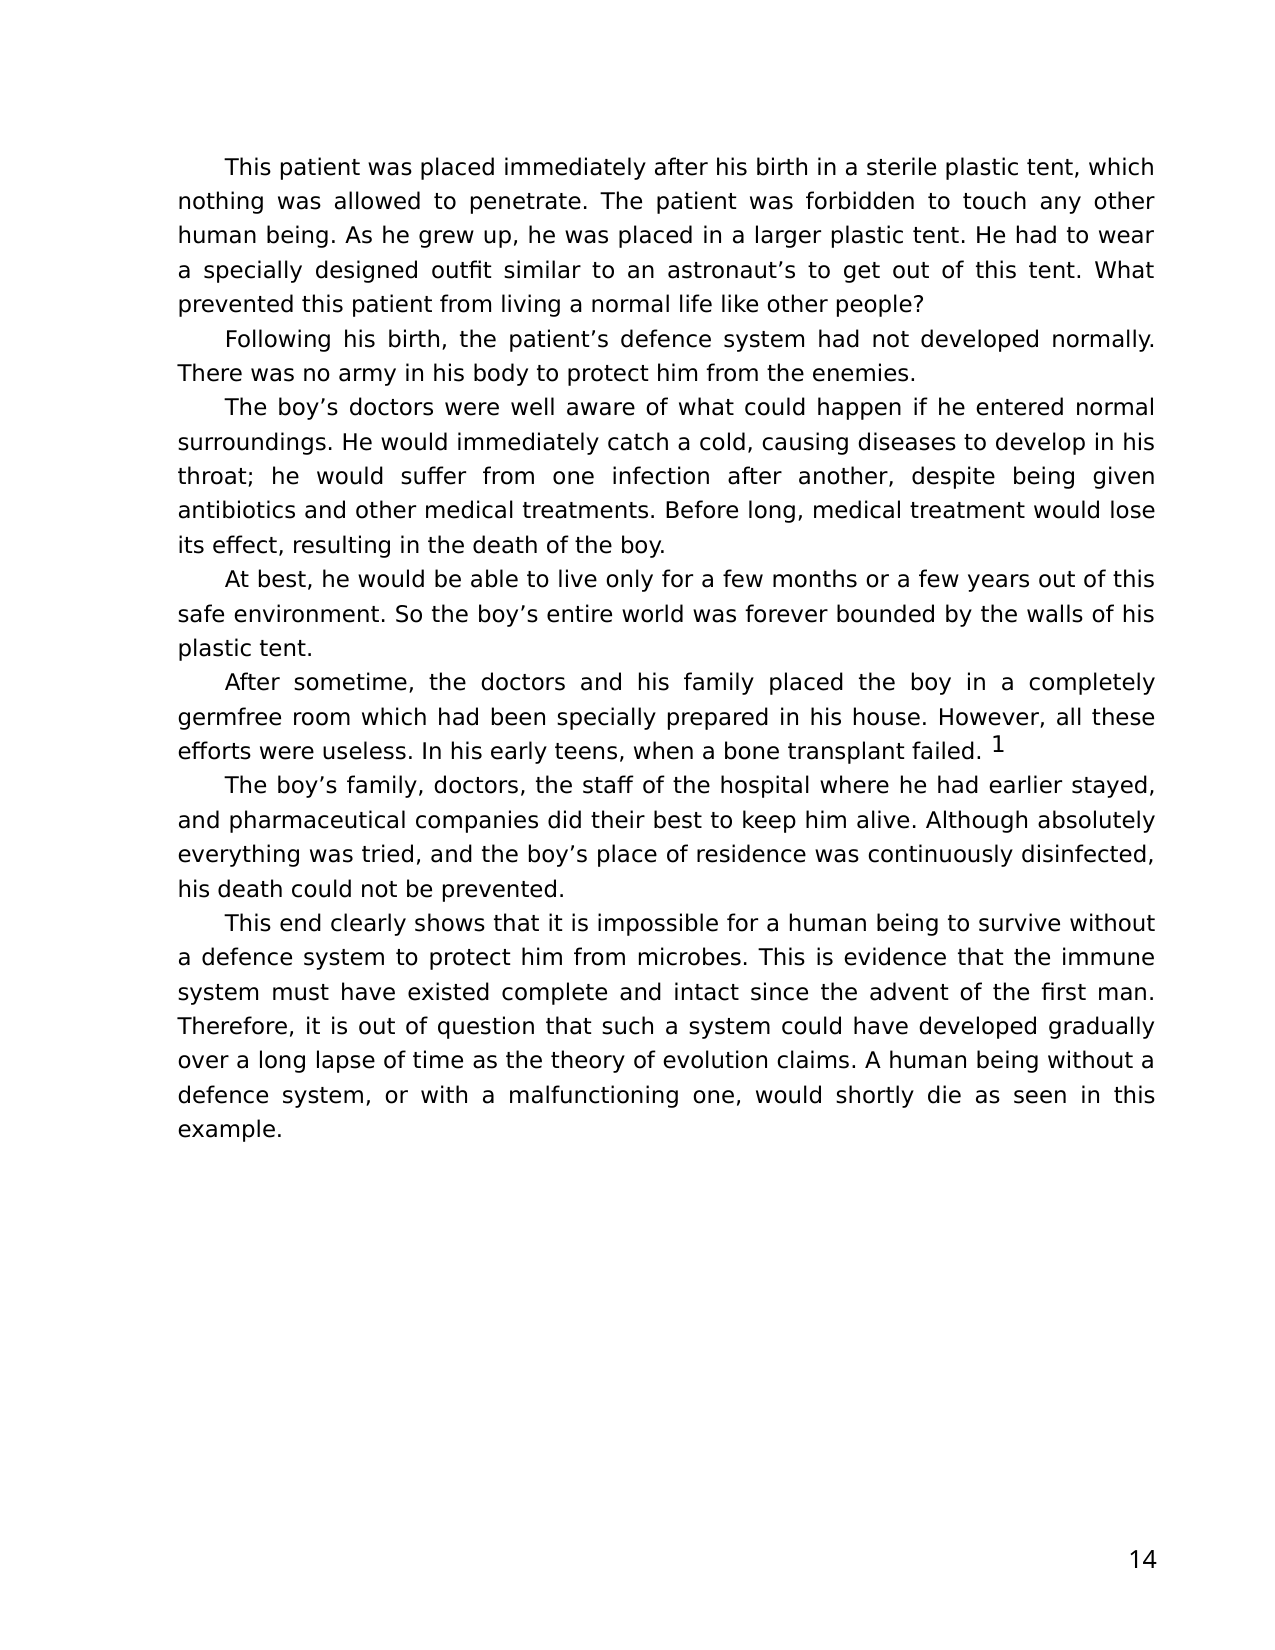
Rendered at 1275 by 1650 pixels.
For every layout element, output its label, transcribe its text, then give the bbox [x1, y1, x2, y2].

text After sometime, the doctors and his family placed the boy in a completely germfree room which had been specially prepared in his house. However, all these efforts were useless. In his early teens, when a bone transplant failed. 1 [177, 663, 1157, 766]
text This end clearly shows that it is impossible for a human being to survive without a defence system to protect him from microbes. This is evidence that the immune system must have existed complete and intact since the advent of the first man. Therefore, it is out of question that such a system could have developed gradually over a long lapse of time as the theory of evolution claims. A human being without a defence system, or with a malfunctioning one, would shortly die as seen in this example. [177, 904, 1157, 1144]
text Following his birth, the patient’s defence system had not developed normally. There was no army in his body to protect him from the enemies. [177, 319, 1157, 388]
text This patient was placed immediately after his birth in a sterile plastic tent, which nothing was allowed to penetrate. The patient was forbidden to touch any other human being. As he grew up, he was placed in a larger plastic tent. He had to wear a specially designed outfit similar to an astronaut’s to get out of this tent. What prevented this patient from living a normal life like other people? [177, 148, 1157, 319]
text The boy’s family, doctors, the staff of the hospital where he had earlier stayed, and pharmaceutical companies did their best to keep him alive. Although absolutely everything was tried, and the boy’s place of residence was continuously disinfected, his death could not be prevented. [177, 766, 1157, 904]
text The boy’s doctors were well aware of what could happen if he entered normal surroundings. He would immediately catch a cold, causing diseases to develop in his throat; he would suffer from one infection after another, despite being given antibiotics and other medical treatments. Before long, medical treatment would lose its effect, resulting in the death of the boy. [177, 388, 1157, 560]
text At best, he would be able to live only for a few months or a few years out of this safe environment. So the boy’s entire world was forever bounded by the walls of his plastic tent. [177, 560, 1157, 663]
